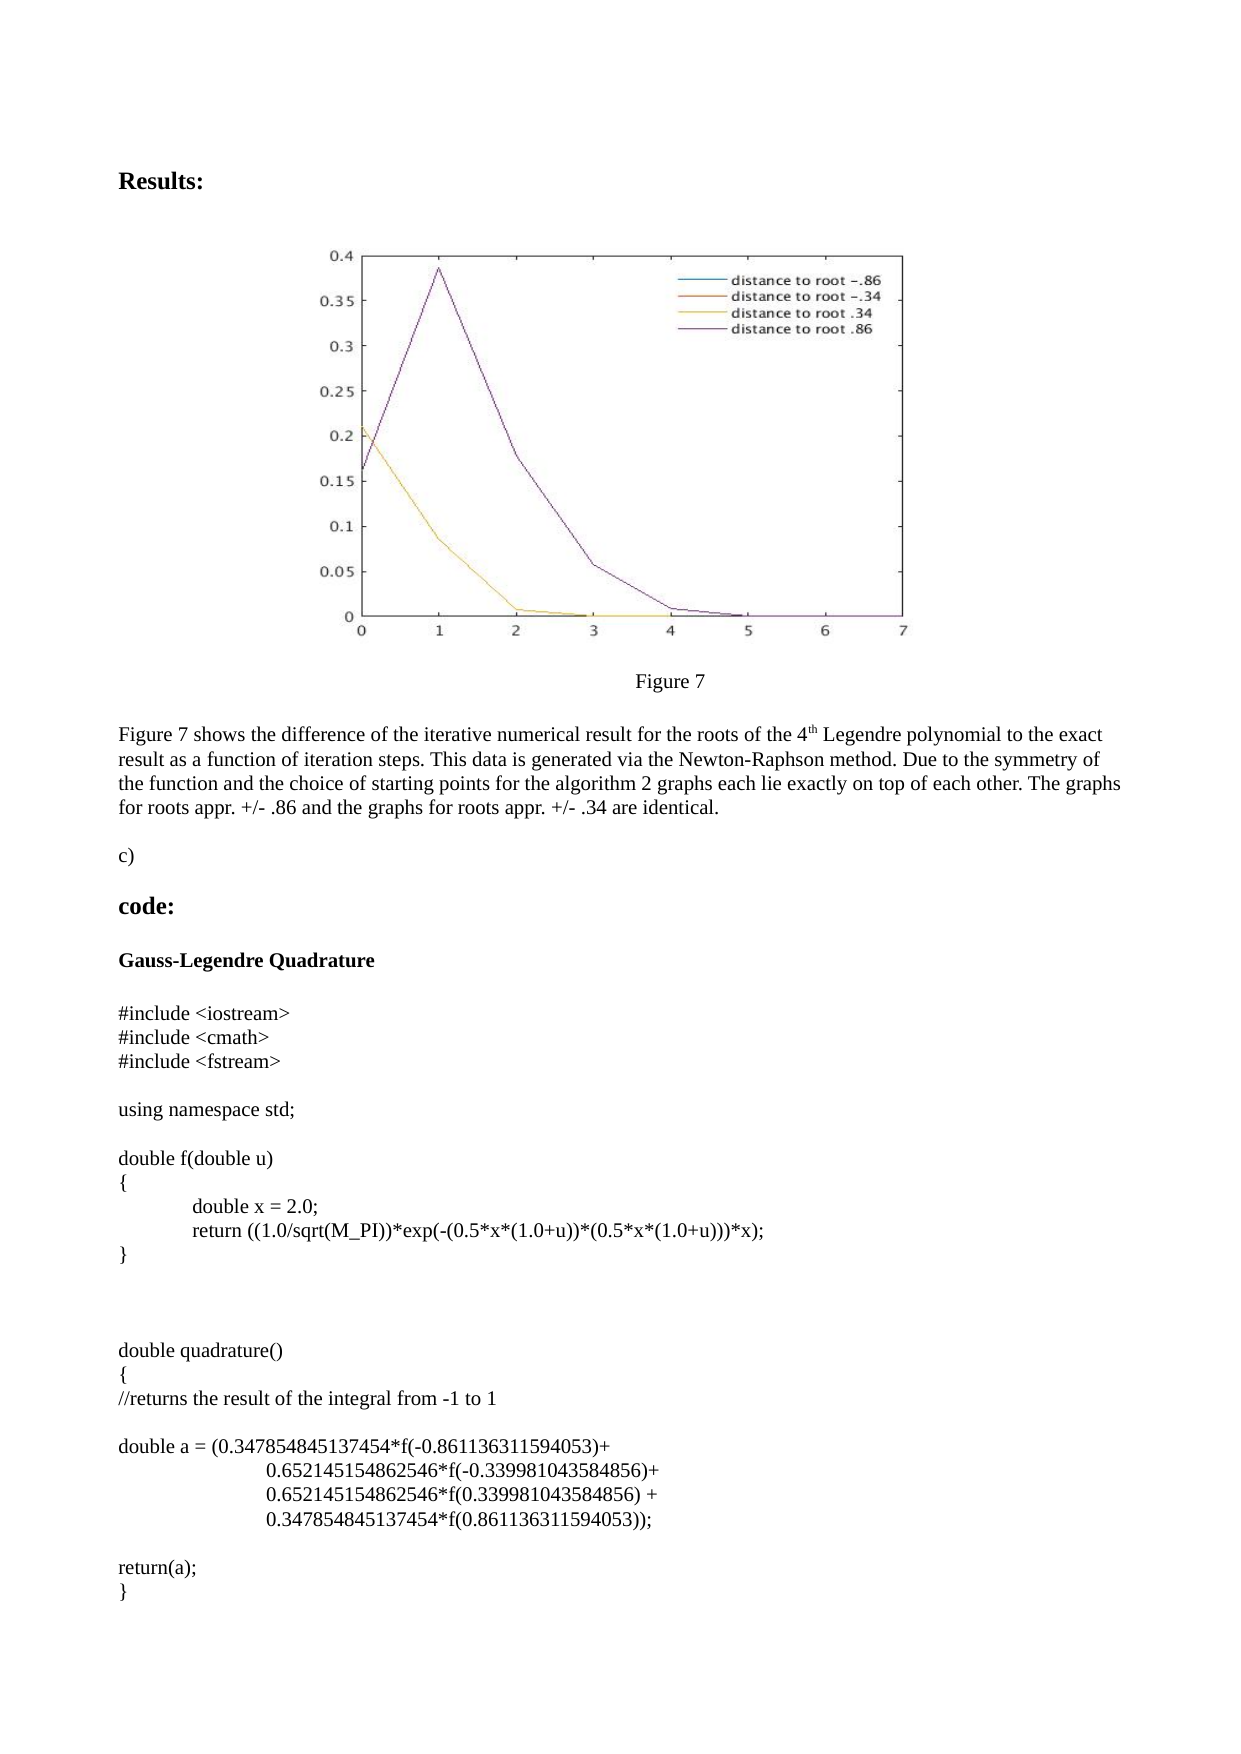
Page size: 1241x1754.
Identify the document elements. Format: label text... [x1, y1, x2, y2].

text 0.652145154862546*f(0.339981043584856) + [118, 1482, 1122, 1506]
picture [270, 223, 970, 665]
text } [118, 1579, 1122, 1603]
text //returns the result of the integral from -1 to 1 [118, 1386, 1122, 1410]
text Figure 7 [118, 224, 1122, 694]
text double a = (0.347854845137454*f(-0.861136311594053)+ [118, 1434, 1122, 1458]
text using namespace std; [118, 1097, 1122, 1121]
text c) code: Gauss-Legendre Quadrature [118, 843, 1122, 972]
text double quadrature() [118, 1338, 1122, 1362]
text Results: [118, 166, 1122, 195]
text { [118, 1169, 1122, 1194]
text } [118, 1242, 1122, 1266]
text #include <fstream> [118, 1049, 1122, 1073]
text 0.347854845137454*f(0.861136311594053)); [118, 1506, 1122, 1531]
text { [118, 1362, 1122, 1386]
text #include <cmath> [118, 1025, 1122, 1049]
text 0.652145154862546*f(-0.339981043584856)+ [118, 1458, 1122, 1482]
text return ((1.0/sqrt(M_PI))*exp(-(0.5*x*(1.0+u))*(0.5*x*(1.0+u)))*x); [118, 1218, 1122, 1242]
text #include <iostream> [118, 972, 1122, 1025]
text return(a); [118, 1554, 1122, 1579]
text double x = 2.0; [118, 1194, 1122, 1218]
text Figure 7 shows the difference of the iterative numerical result for the roots of the 4th Legendre polynomial to the exact result as a function of iteration steps. This data is generated via the Newton-Raphson method. Due to the symmetry of the function and the choice of starting points for the algorithm 2 graphs each lie exactly on top of each other. The graphs for roots appr. +/- .86 and the graphs for roots appr. +/- .34 are identical. [118, 722, 1122, 819]
text double f(double u) [118, 1146, 1122, 1169]
